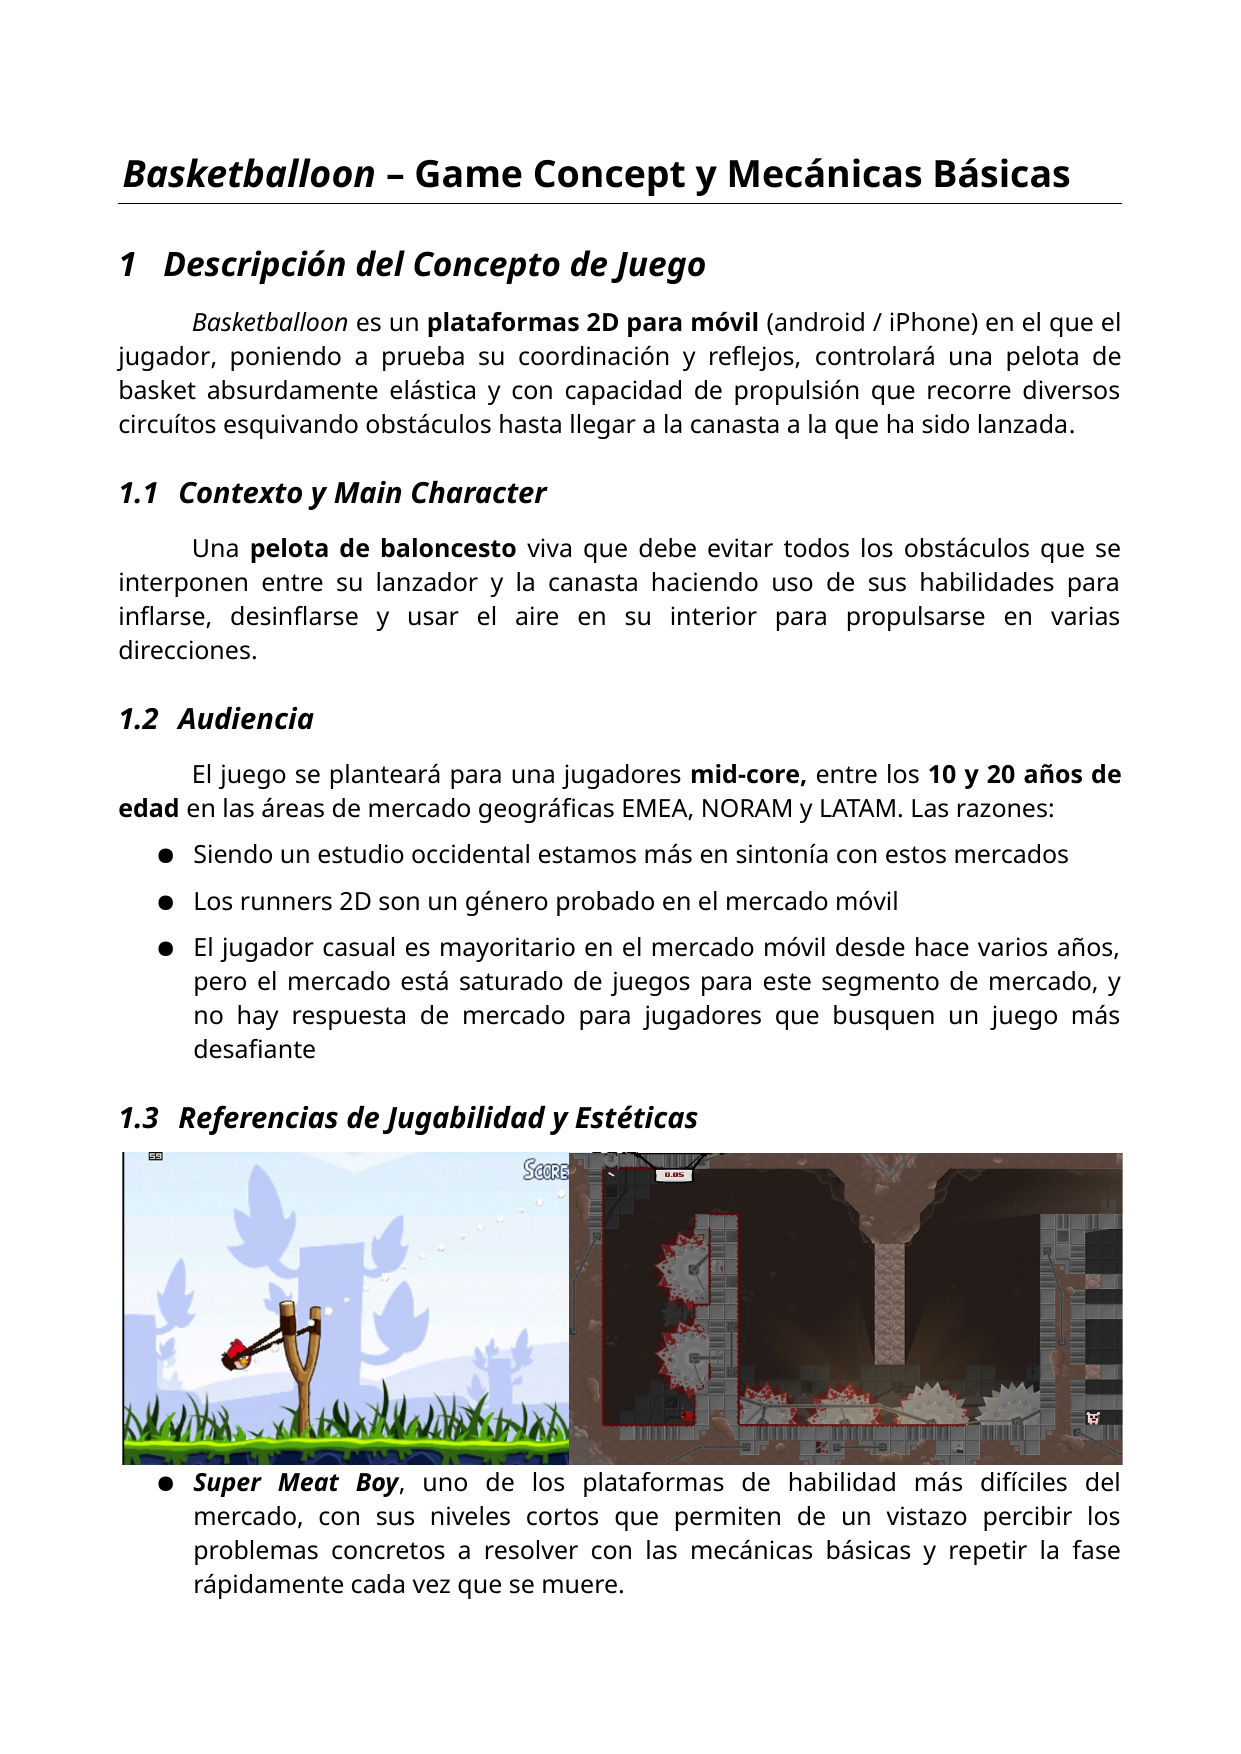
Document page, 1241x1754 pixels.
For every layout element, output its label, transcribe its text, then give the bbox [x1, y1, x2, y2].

subtitle Basketballoon – Game Concept y Mecánicas Básicas [118, 143, 1122, 203]
subtitle Descripción del Concepto de Juego [118, 241, 1122, 286]
text Basketballoon es un plataformas 2D para móvil (android / iPhone) en el que el jugador, poniendo a prueba su coordinación y reflejos, controlará una pelota de basket absurdamente elástica y con capacidad de propulsión que recorre diversos circuítos esquivando obstáculos hasta llegar a la canasta a la que ha sido lanzada. [118, 305, 1122, 441]
list Siendo un estudio occidental estamos más en sintonía con estos mercados [156, 837, 1122, 871]
list Los runners 2D son un género probado en el mercado móvil [156, 883, 1122, 917]
subtitle Referencias de Jugabilidad y Estéticas [118, 1097, 1122, 1137]
subtitle Audiencia [118, 698, 1122, 738]
list Super Meat Boy, uno de los plataformas de habilidad más difíciles del mercado, con sus niveles cortos que permiten de un vistazo percibir los problemas concretos a resolver con las mecánicas básicas y repetir la fase rápidamente cada vez que se muere. [156, 1465, 1122, 1601]
list El jugador casual es mayoritario en el mercado móvil desde hace varios años, pero el mercado está saturado de juegos para este segmento de mercado, y no hay respuesta de mercado para jugadores que busquen un juego más desafiante [156, 930, 1122, 1066]
text Una pelota de baloncesto viva que debe evitar todos los obstáculos que se interponen entre su lanzador y la canasta haciendo uso de sus habilidades para inflarse, desinflarse y usar el aire en su interior para propulsarse en varias direcciones. [118, 531, 1122, 667]
text El juego se planteará para una jugadores mid-core, entre los 10 y 20 años de edad en las áreas de mercado geográficas EMEA, NORAM y LATAM. Las razones: [118, 756, 1122, 824]
picture [122, 1152, 1123, 1465]
subtitle Contexto y Main Character [118, 472, 1122, 512]
